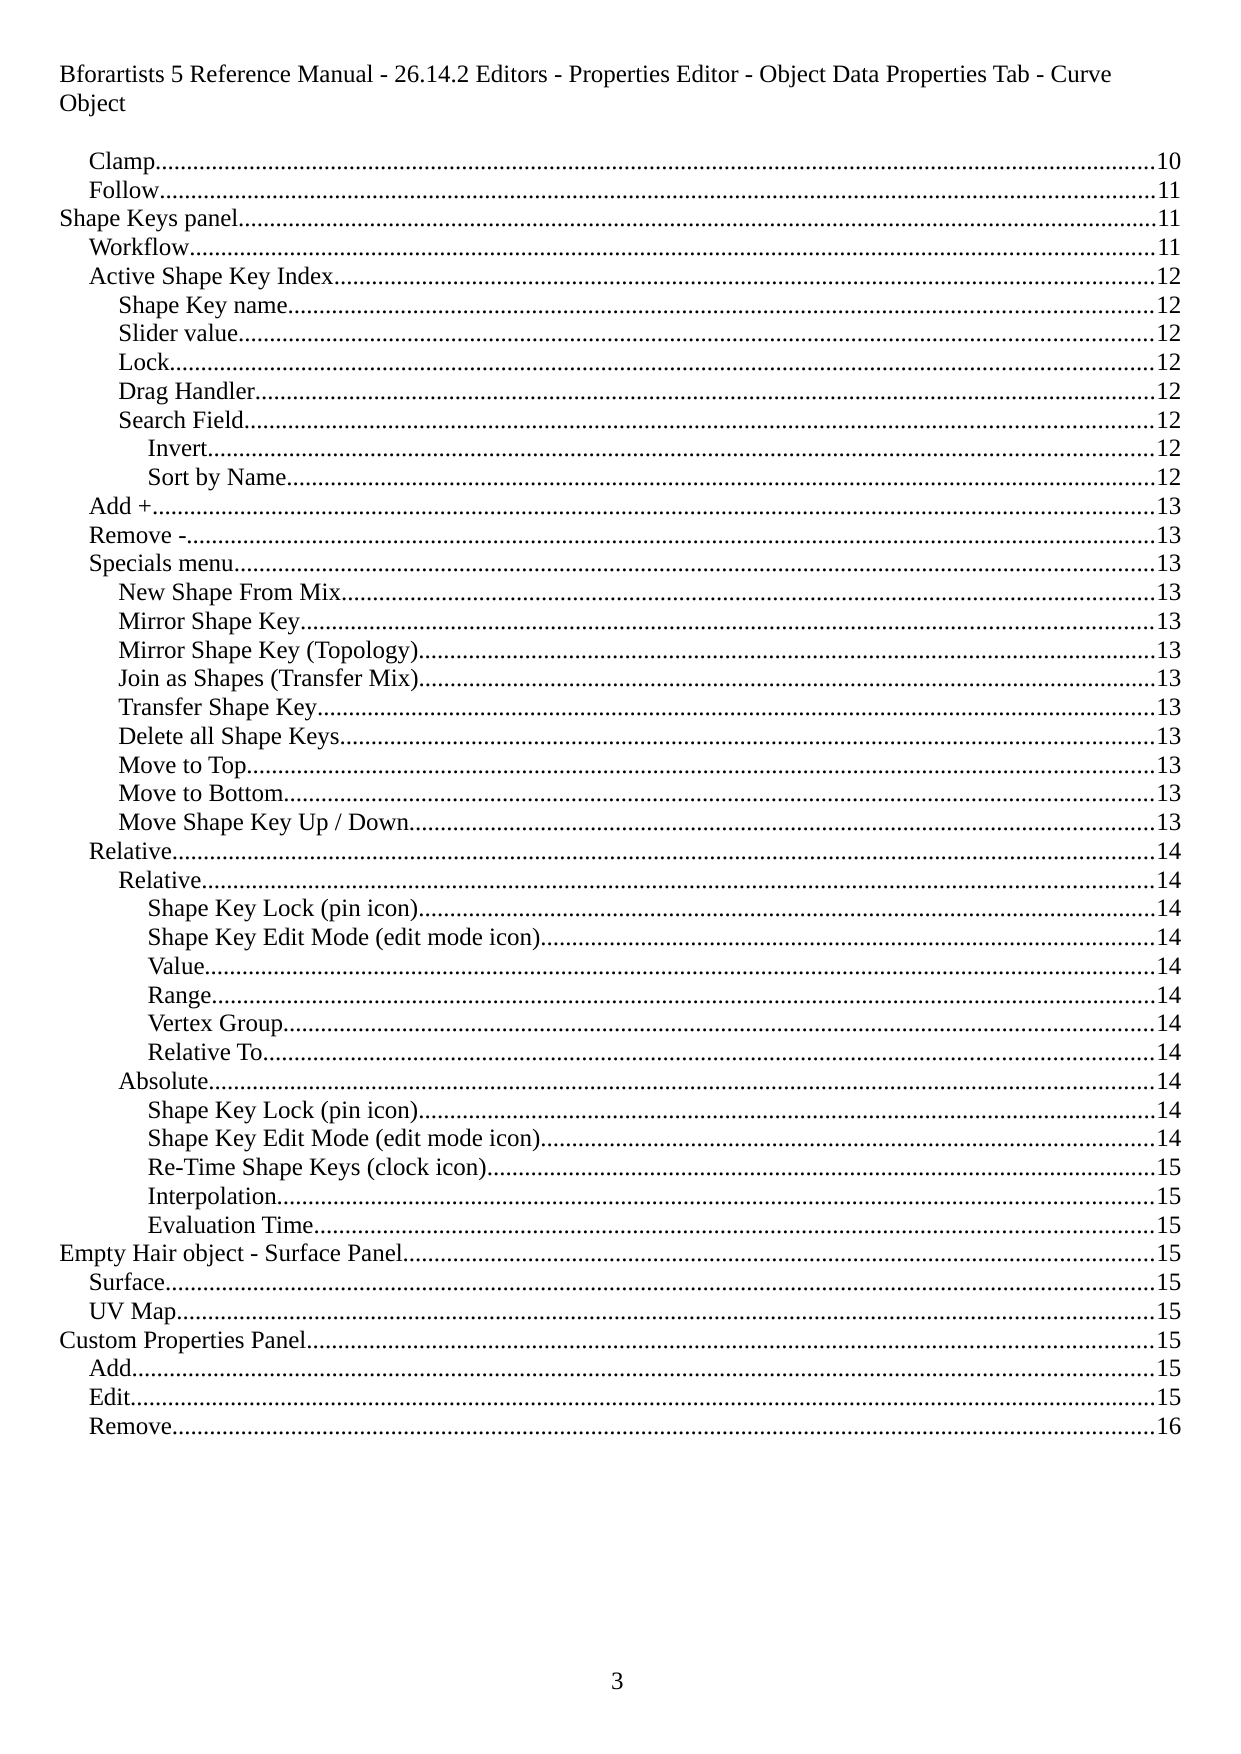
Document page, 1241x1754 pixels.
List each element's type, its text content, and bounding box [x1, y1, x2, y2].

text Shape Key Edit Mode (edit mode icon) 14 [147, 1123, 1181, 1152]
text Evaluation Time 15 [147, 1210, 1181, 1238]
text Shape Key Lock (pin icon) 14 [147, 893, 1181, 922]
text Mirror Shape Key (Topology) 13 [118, 635, 1181, 663]
text Clamp 10 [88, 146, 1181, 175]
text Mirror Shape Key 13 [118, 606, 1181, 635]
text Sort by Name 12 [147, 462, 1181, 491]
text Move to Top 13 [118, 750, 1181, 778]
text Custom Properties Panel 15 [59, 1325, 1181, 1353]
text Move to Bottom 13 [118, 778, 1181, 807]
text Search Field 12 [118, 405, 1181, 433]
text Absolute 14 [118, 1066, 1181, 1095]
text Follow 11 [88, 175, 1181, 203]
text New Shape From Mix 13 [118, 577, 1181, 606]
text Invert 12 [147, 433, 1181, 462]
text Drag Handler 12 [118, 376, 1181, 405]
text Move Shape Key Up / Down 13 [118, 807, 1181, 836]
text UV Map 15 [88, 1296, 1181, 1325]
text Lock 12 [118, 347, 1181, 376]
text Shape Key Lock (pin icon) 14 [147, 1095, 1181, 1123]
text Specials menu 13 [88, 548, 1181, 577]
text Shape Key Edit Mode (edit mode icon) 14 [147, 922, 1181, 951]
text Transfer Shape Key 13 [118, 692, 1181, 721]
text Re-Time Shape Keys (clock icon) 15 [147, 1152, 1181, 1181]
text Relative To 14 [147, 1037, 1181, 1066]
text Join as Shapes (Transfer Mix) 13 [118, 663, 1181, 692]
text Empty Hair object - Surface Panel 15 [59, 1238, 1181, 1267]
text Remove 16 [88, 1411, 1181, 1440]
text Remove - 13 [88, 520, 1181, 548]
text Shape Keys panel 11 [59, 203, 1181, 232]
text Relative 14 [88, 836, 1181, 865]
text Interpolation 15 [147, 1181, 1181, 1210]
text Add 15 [88, 1353, 1181, 1382]
text Surface 15 [88, 1267, 1181, 1296]
text Active Shape Key Index 12 [88, 261, 1181, 290]
text Relative 14 [118, 865, 1181, 893]
text Range 14 [147, 980, 1181, 1008]
text Workflow 11 [88, 232, 1181, 261]
text Shape Key name 12 [118, 290, 1181, 318]
text Add + 13 [88, 491, 1181, 520]
text Slider value 12 [118, 318, 1181, 347]
text Delete all Shape Keys 13 [118, 721, 1181, 750]
text Vertex Group 14 [147, 1008, 1181, 1037]
text Edit 15 [88, 1382, 1181, 1411]
text Value 14 [147, 951, 1181, 980]
